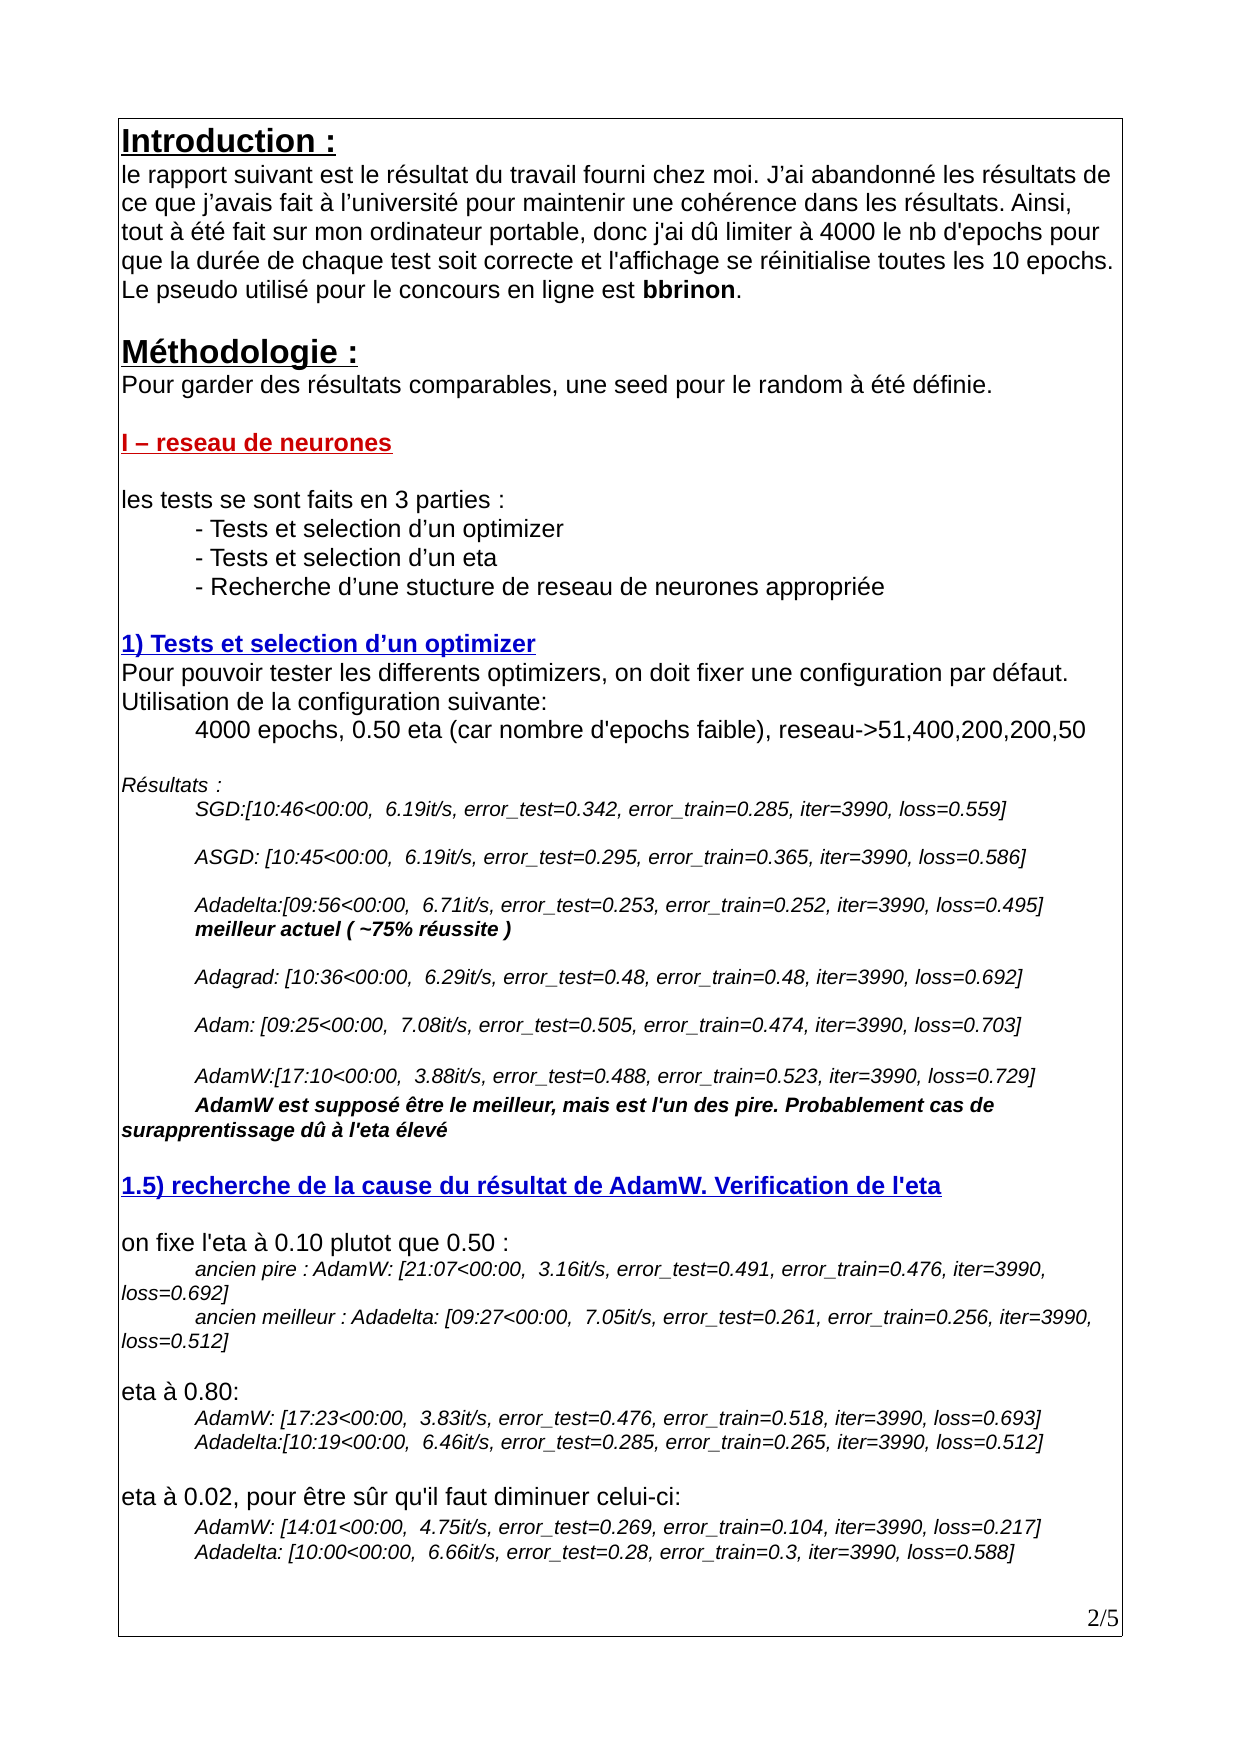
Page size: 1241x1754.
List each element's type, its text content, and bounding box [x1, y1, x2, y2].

text 4000 epochs, 0.50 eta (car nombre d'epochs faible), reseau->51,400,200,200,50 [121, 716, 1119, 744]
text Adam: [09:25<00:00, 7.08it/s, error_test=0.505, error_train=0.474, iter=3990, loss=0.703] [121, 1013, 1119, 1037]
text Pour garder des résultats comparables, une seed pour le random à été définie. [121, 371, 1119, 399]
text AdamW:[17:10<00:00, 3.88it/s, error_test=0.488, error_train=0.523, iter=3990, loss=0.729] AdamW est supposé être le meilleur, mais est l'un des pire. Probablement cas de surapprentissage dû à l'eta élevé [121, 1061, 1119, 1142]
text ancien pire : AdamW: [21:07<00:00, 3.16it/s, error_test=0.491, error_train=0.476, iter=3990, loss=0.692] [121, 1257, 1119, 1305]
text Résultats : [121, 773, 1119, 797]
text on fixe l'eta à 0.10 plutot que 0.50 : [121, 1228, 1119, 1257]
text AdamW: [17:23<00:00, 3.83it/s, error_test=0.476, error_train=0.518, iter=3990, loss=0.693] [121, 1406, 1119, 1429]
text Méthodologie : [121, 332, 1119, 371]
text meilleur actuel ( ~75% réussite ) [121, 917, 1119, 941]
text ASGD: [10:45<00:00, 6.19it/s, error_test=0.295, error_train=0.365, iter=3990, loss=0.586] [121, 845, 1119, 869]
text ancien meilleur : Adadelta: [09:27<00:00, 7.05it/s, error_test=0.261, error_train=0.256, iter=3990, loss=0.512] [121, 1305, 1119, 1353]
text Adadelta: [10:00<00:00, 6.66it/s, error_test=0.28, error_train=0.3, iter=3990, loss=0.588] [121, 1540, 1119, 1564]
text les tests se sont faits en 3 parties : [121, 486, 1119, 514]
text Adadelta:[09:56<00:00, 6.71it/s, error_test=0.253, error_train=0.252, iter=3990, loss=0.495] [121, 893, 1119, 917]
text Introduction : [121, 121, 1119, 159]
text Adadelta:[10:19<00:00, 6.46it/s, error_test=0.285, error_train=0.265, iter=3990, loss=0.512] [121, 1429, 1119, 1453]
text 1) Tests et selection d’un optimizer [121, 629, 1119, 658]
text SGD:[10:46<00:00, 6.19it/s, error_test=0.342, error_train=0.285, iter=3990, loss=0.559] [121, 797, 1119, 821]
text - Tests et selection d’un eta [121, 543, 1119, 572]
text - Tests et selection d’un optimizer [121, 514, 1119, 543]
text Pour pouvoir tester les differents optimizers, on doit fixer une configuration par défaut. [121, 658, 1119, 687]
text Le pseudo utilisé pour le concours en ligne est bbrinon. [121, 274, 1119, 303]
text I – reseau de neurones [121, 428, 1119, 457]
text - Recherche d’une stucture de reseau de neurones appropriée [121, 572, 1119, 601]
text eta à 0.02, pour être sûr qu'il faut diminuer celui-ci: [121, 1482, 1119, 1511]
text eta à 0.80: [121, 1377, 1119, 1406]
text Utilisation de la configuration suivante: [121, 687, 1119, 716]
text le rapport suivant est le résultat du travail fourni chez moi. J’ai abandonné les résultats de ce que j’avais fait à l’université pour maintenir une cohérence dans les résultats. Ainsi, tout à été fait sur mon ordinateur portable, donc j'ai dû limiter à 4000 le nb d'epochs pour que la durée de chaque test soit correcte et l'affichage se réinitialise toutes les 10 epochs. [121, 159, 1119, 274]
text AdamW: [14:01<00:00, 4.75it/s, error_test=0.269, error_train=0.104, iter=3990, loss=0.217] [121, 1511, 1119, 1540]
text 1.5) recherche de la cause du résultat de AdamW. Verification de l'eta [121, 1171, 1119, 1199]
text Adagrad: [10:36<00:00, 6.29it/s, error_test=0.48, error_train=0.48, iter=3990, loss=0.692] [121, 965, 1119, 989]
